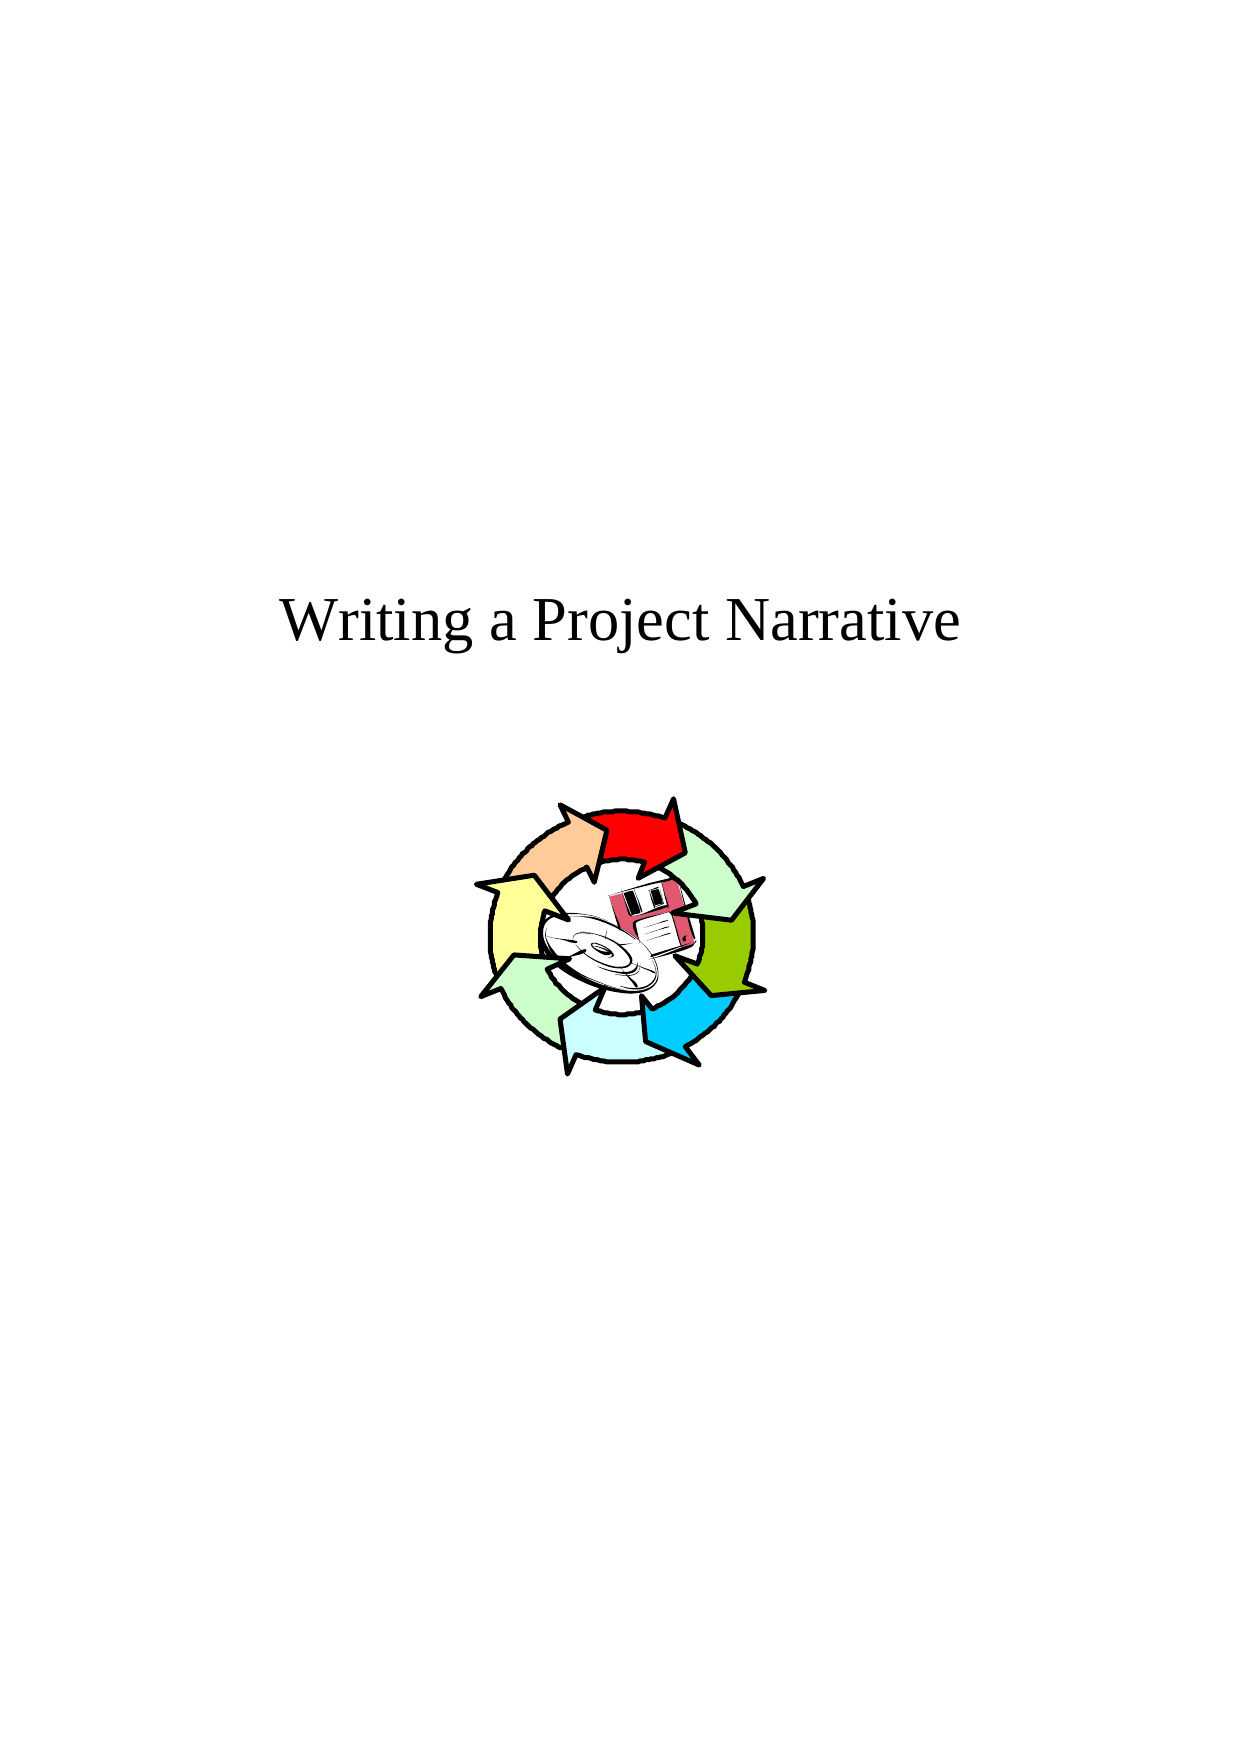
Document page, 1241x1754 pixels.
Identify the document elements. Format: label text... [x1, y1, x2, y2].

text Writing a Project Narrative [187, 582, 1053, 654]
